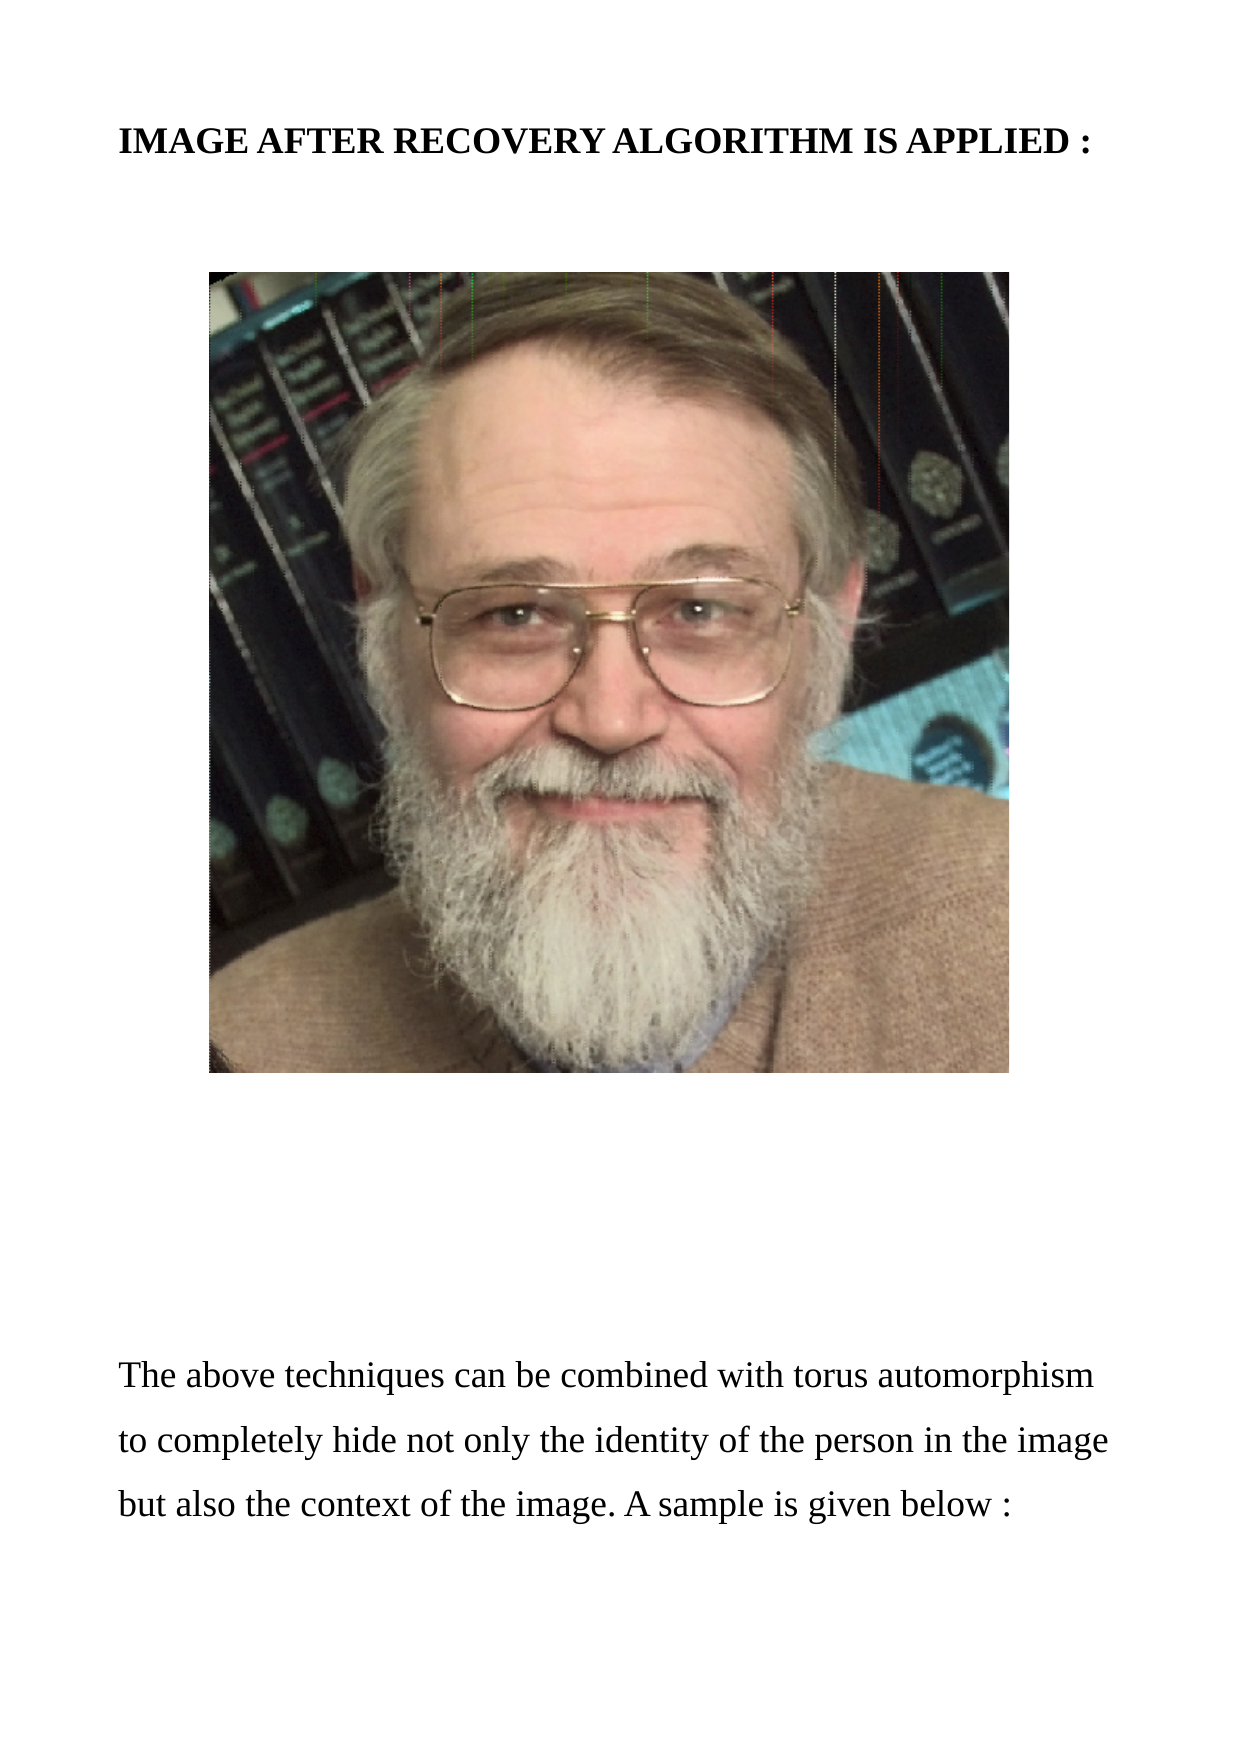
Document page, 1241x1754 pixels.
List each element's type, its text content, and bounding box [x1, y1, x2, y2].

text IMAGE AFTER RECOVERY ALGORITHM IS APPLIED : [118, 118, 1122, 161]
text The above techniques can be combined with torus automorphism to completely hide not only the identity of the person in the image but also the context of the image. A sample is given below : [118, 1352, 1122, 1525]
picture [209, 272, 1010, 1073]
